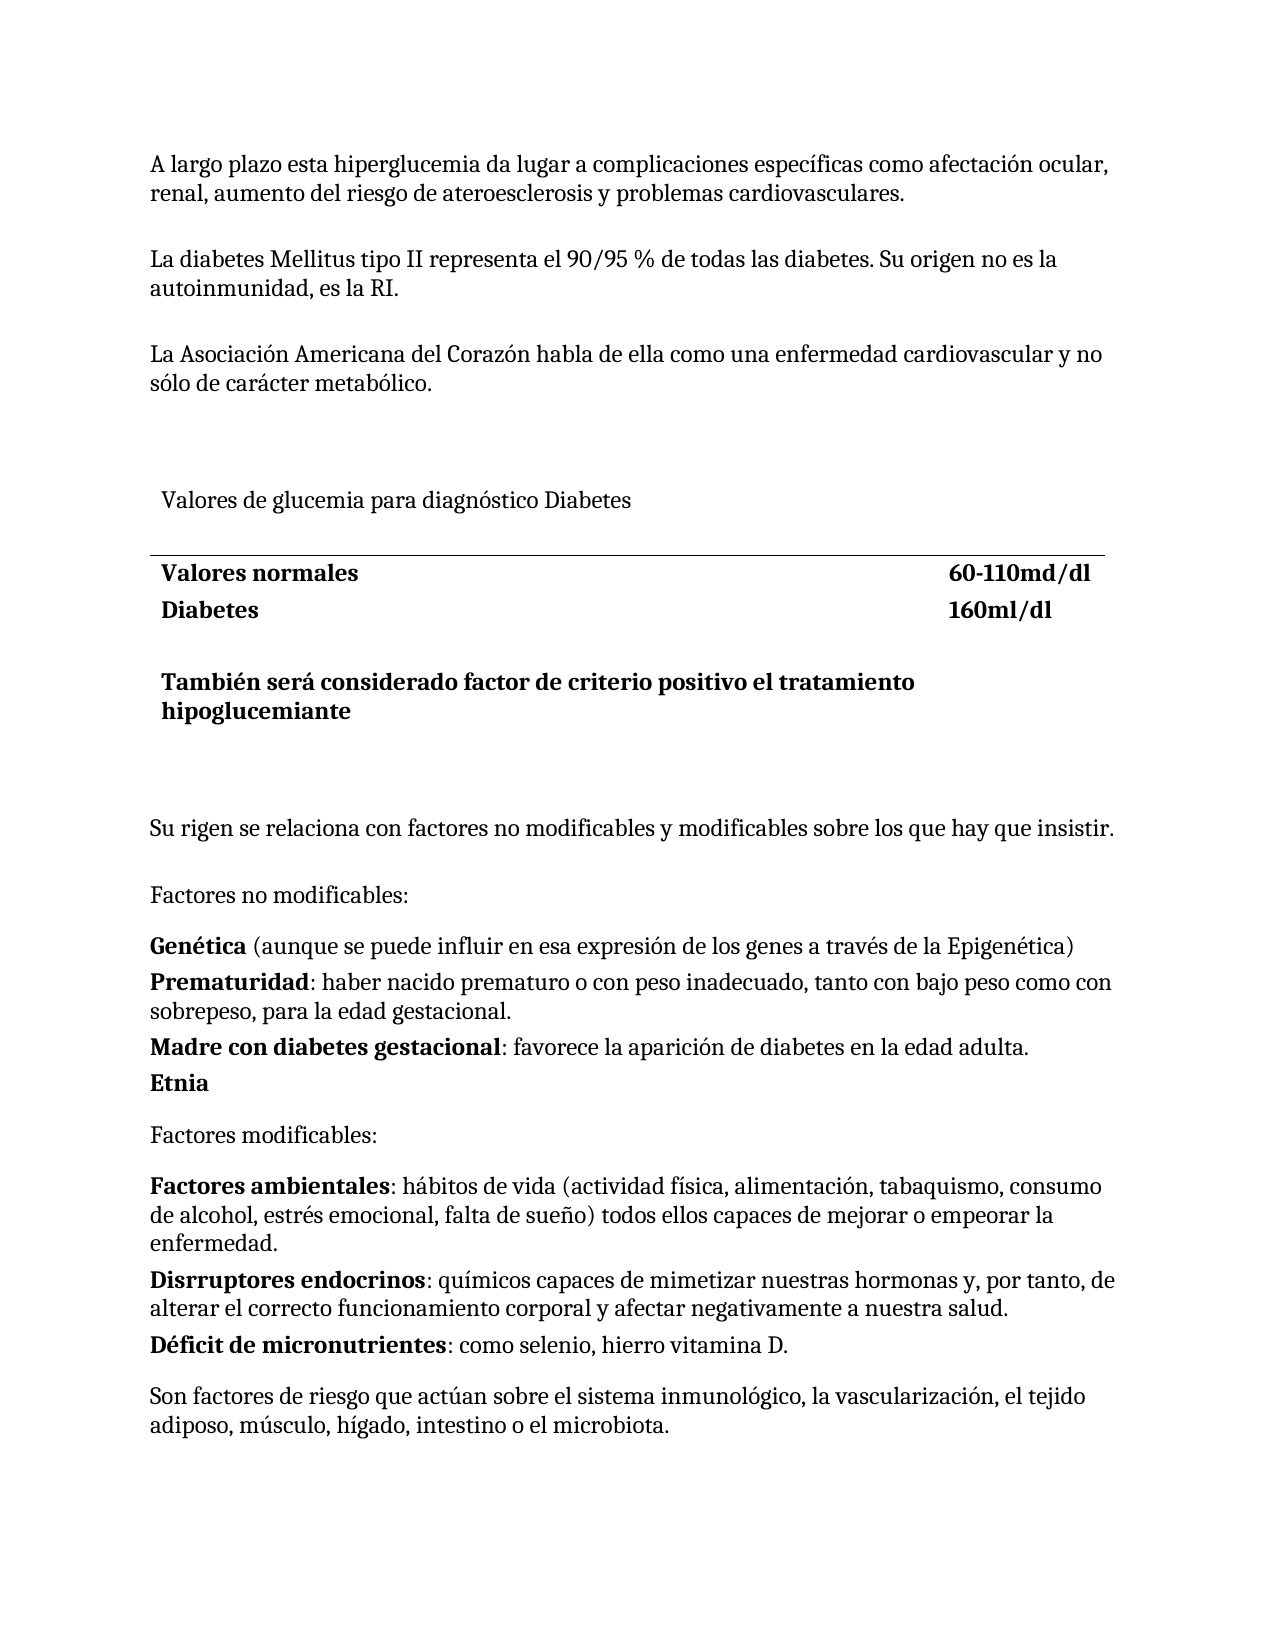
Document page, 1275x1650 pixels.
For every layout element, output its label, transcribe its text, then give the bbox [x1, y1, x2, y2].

text Disrruptores endocrinos: químicos capaces de mimetizar nuestras hormonas y, por tanto, de alterar el correcto funcionamiento corporal y afectar negativamente a nuestra salud. [150, 1266, 1125, 1323]
table_header [938, 483, 1105, 555]
table_cell Valores normales [150, 556, 938, 592]
text Factores no modificables: [150, 881, 1125, 909]
text Factores ambientales: hábitos de vida (actividad física, alimentación, tabaquismo, consumo de alcohol, estrés emocional, falta de sueño) todos ellos capaces de mejorar o empeorar la enfermedad. [150, 1172, 1125, 1258]
text Déficit de micronutrientes: como selenio, hierro vitamina D. [150, 1331, 1125, 1359]
table_cell También será considerado factor de criterio positivo el tratamiento hipoglucemiante [150, 664, 938, 729]
table_cell 60-110md/dl [938, 556, 1105, 592]
text A largo plazo esta hiperglucemia da lugar a complicaciones específicas como afectación ocular, renal, aumento del riesgo de ateroesclerosis y problemas cardiovasculares. [150, 150, 1125, 207]
text Genética (aunque se puede influir en esa expresión de los genes a través de la Epigenética) [150, 932, 1125, 961]
text La Asociación Americana del Corazón habla de ella como una enfermedad cardiovascular y no sólo de carácter metabólico. [150, 340, 1125, 397]
text Madre con diabetes gestacional: favorece la aparición de diabetes en la edad adulta. [150, 1033, 1125, 1062]
table_cell 160ml/dl [938, 592, 1105, 664]
text Factores modificables: [150, 1121, 1125, 1149]
table_cell Diabetes [150, 592, 938, 664]
table_cell [938, 664, 1105, 729]
text La diabetes Mellitus tipo II representa el 90/95 % de todas las diabetes. Su origen no es la autoinmunidad, es la RI. [150, 245, 1125, 302]
text Prematuridad: haber nacido prematuro o con peso inadecuado, tanto con bajo peso como con sobrepeso, para la edad gestacional. [150, 968, 1125, 1026]
text Son factores de riesgo que actúan sobre el sistema inmunológico, la vascularización, el tejido adiposo, músculo, hígado, intestino o el microbiota. [150, 1382, 1125, 1439]
table_header Valores de glucemia para diagnóstico Diabetes [150, 483, 938, 555]
text Su rigen se relaciona con factores no modificables y modificables sobre los que hay que insistir. [150, 814, 1125, 843]
text Etnia [150, 1069, 1125, 1098]
